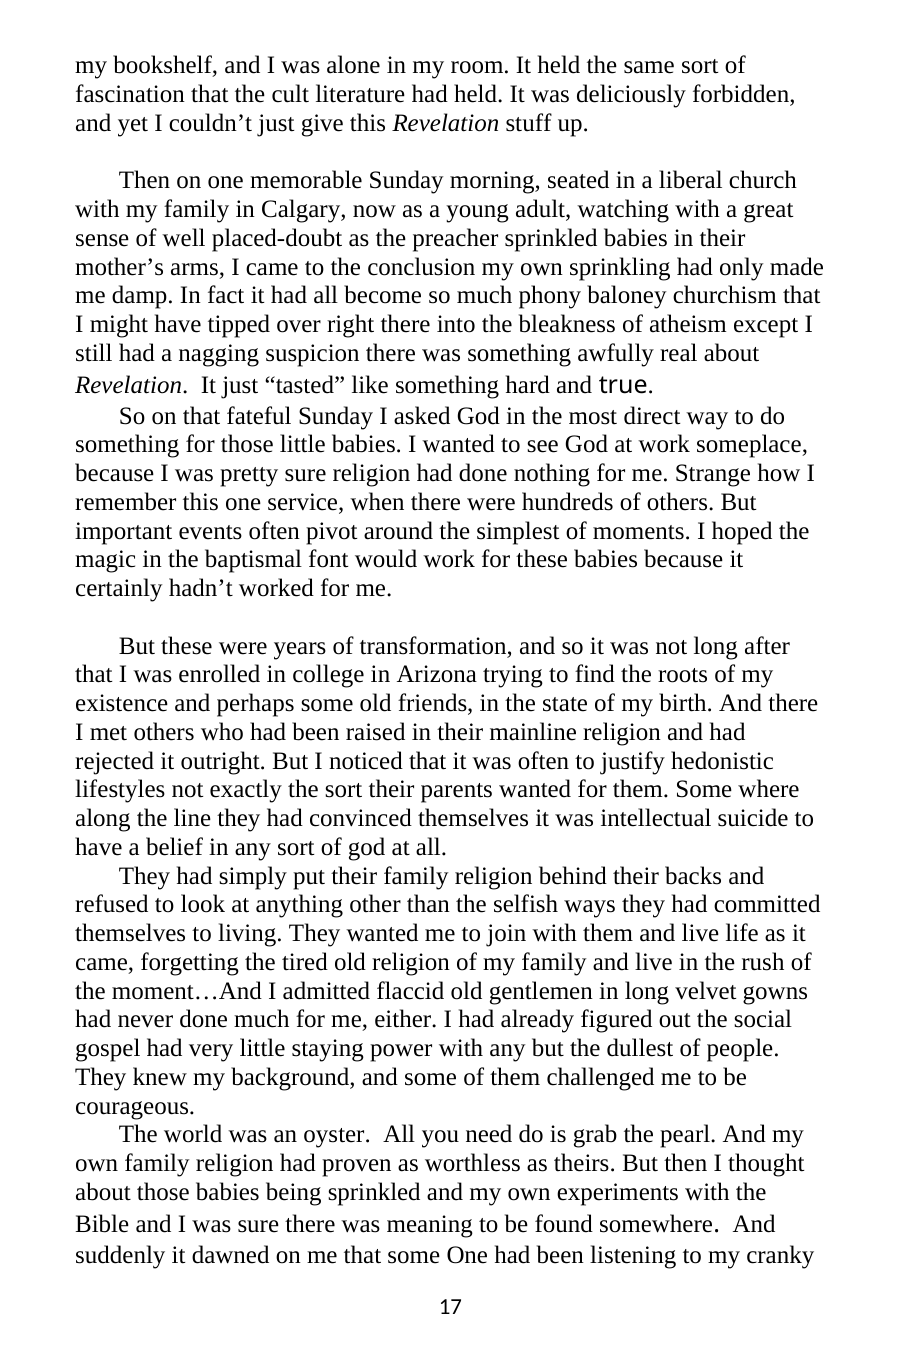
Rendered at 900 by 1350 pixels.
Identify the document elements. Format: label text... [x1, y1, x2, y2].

text The world was an oyster. All you need do is grab the pearl. And my own family religion had proven as worthless as theirs. But then I thought about those babies being sprinkled and my own experiments with the Bible and I was sure there was meaning to be found somewhere. And suddenly it dawned on me that some One had been listening to my cranky [75, 1119, 825, 1269]
text Then on one memorable Sunday morning, seated in a liberal church with my family in Calgary, now as a young adult, watching with a great sense of well placed-doubt as the preacher sprinkled babies in their mother’s arms, I came to the conclusion my own sprinkling had only made me damp. In fact it had all become so much phony baloney churchism that I might have tipped over right there into the bleakness of atheism except I still had a nagging suspicion there was something awfully real about Revelation. It just “tasted” like something hard and true. [75, 166, 825, 401]
text But these were years of transformation, and so it was not long after that I was enrolled in college in Arizona trying to find the roots of my existence and perhaps some old friends, in the state of my birth. And there I met others who had been raised in their mainline religion and had rejected it outright. But I noticed that it was often to justify hedonistic lifestyles not exactly the sort their parents wanted for them. Some where along the line they had convinced themselves it was intellectual suicide to have a belief in any sort of god at all. [75, 631, 825, 861]
text my bookshelf, and I was alone in my room. It held the same sort of fascination that the cult literature had held. It was deliciously forbidden, and yet I couldn’t just give this Revelation stuff up. [75, 51, 825, 137]
text So on that fateful Sunday I asked God in the most direct way to do something for those little babies. I wanted to see God at work someplace, because I was pretty sure religion had done nothing for me. Strange how I remember this one service, when there were hundreds of others. But important events often pivot around the simplest of moments. I hoped the magic in the baptismal font would work for these babies because it certainly hadn’t worked for me. [75, 401, 825, 602]
text They had simply put their family religion behind their backs and refused to look at anything other than the selfish ways they had committed themselves to living. They wanted me to join with them and live life as it came, forgetting the tired old religion of my family and live in the rush of the moment…And I admitted flaccid old gentlemen in long velvet gowns had never done much for me, either. I had already figured out the social gospel had very little staying power with any but the dullest of people. They knew my background, and some of them challenged me to be courageous. [75, 861, 825, 1119]
